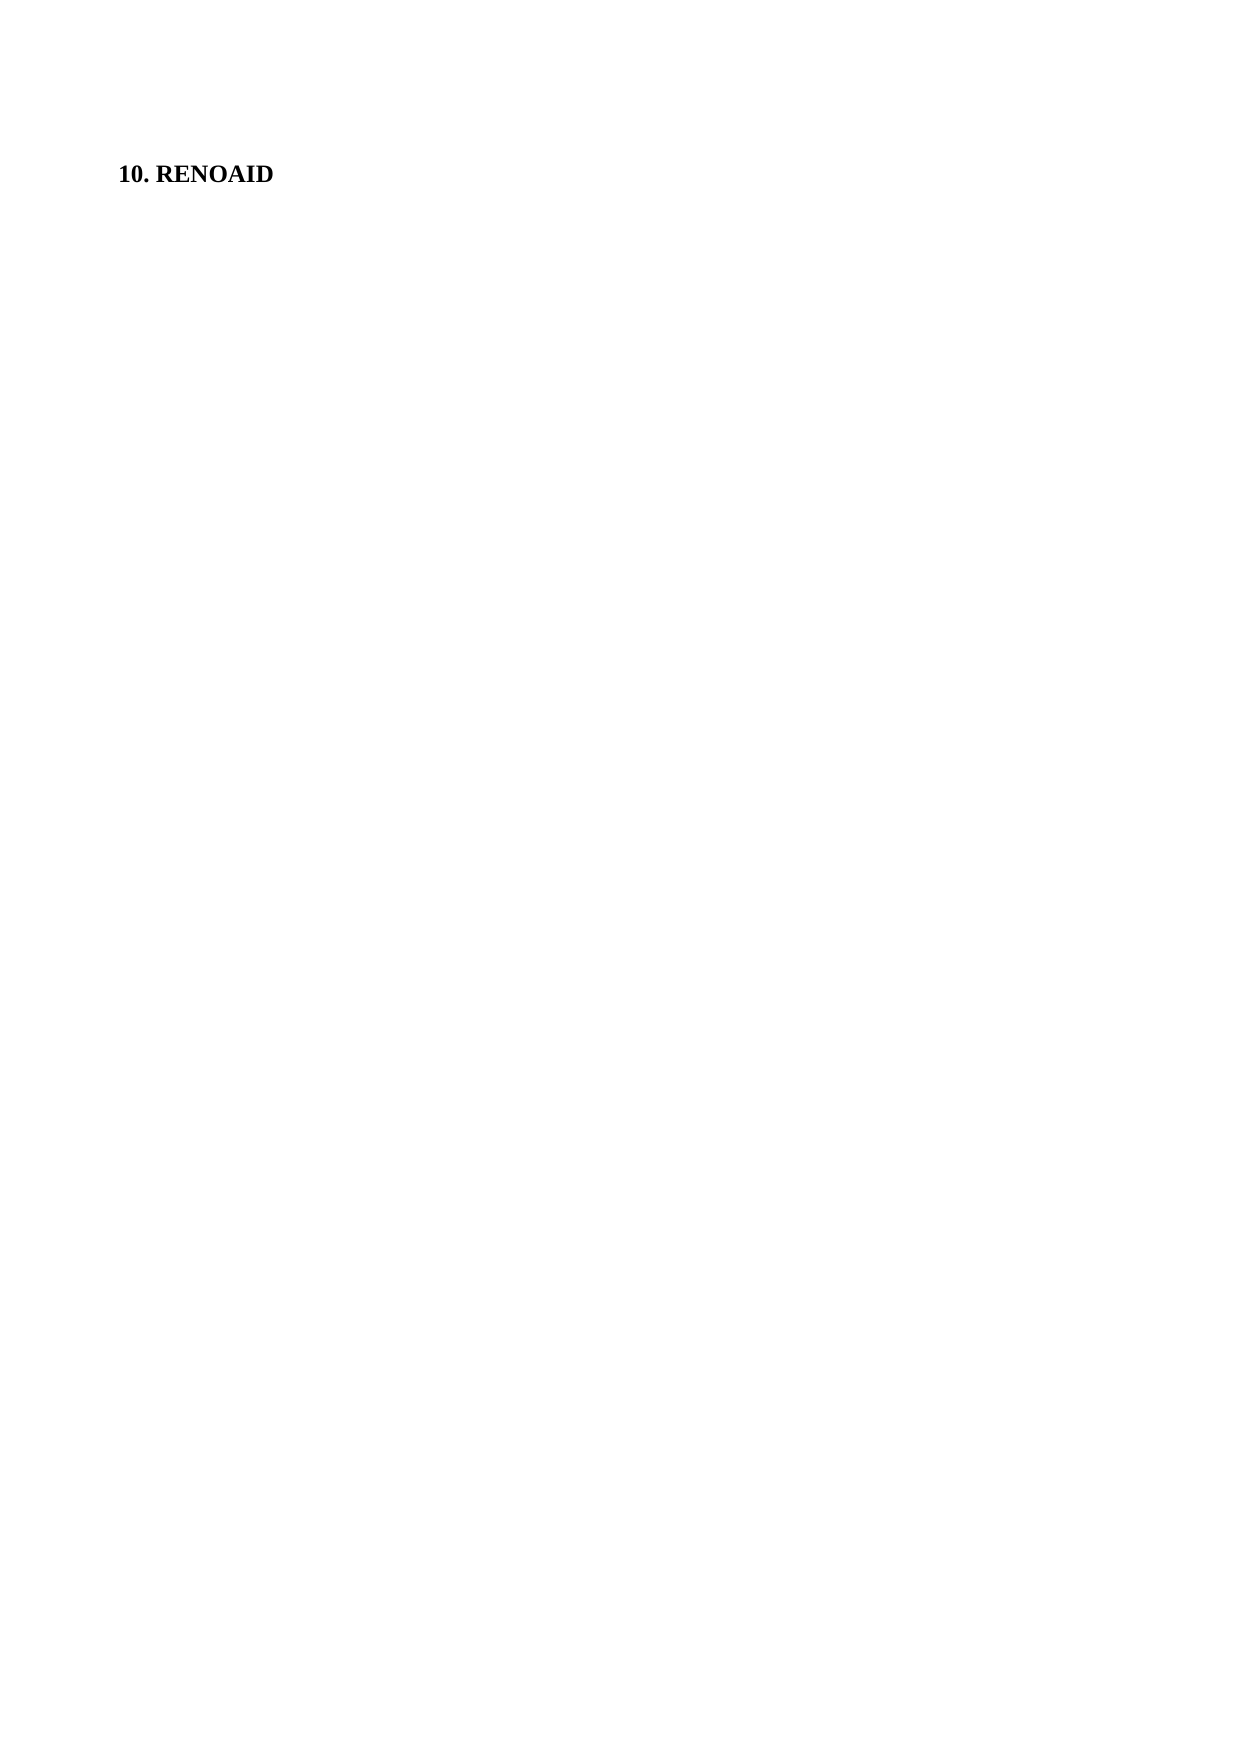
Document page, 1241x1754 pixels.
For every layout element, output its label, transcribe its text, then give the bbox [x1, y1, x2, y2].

text 10. RENOAID [118, 159, 1122, 187]
